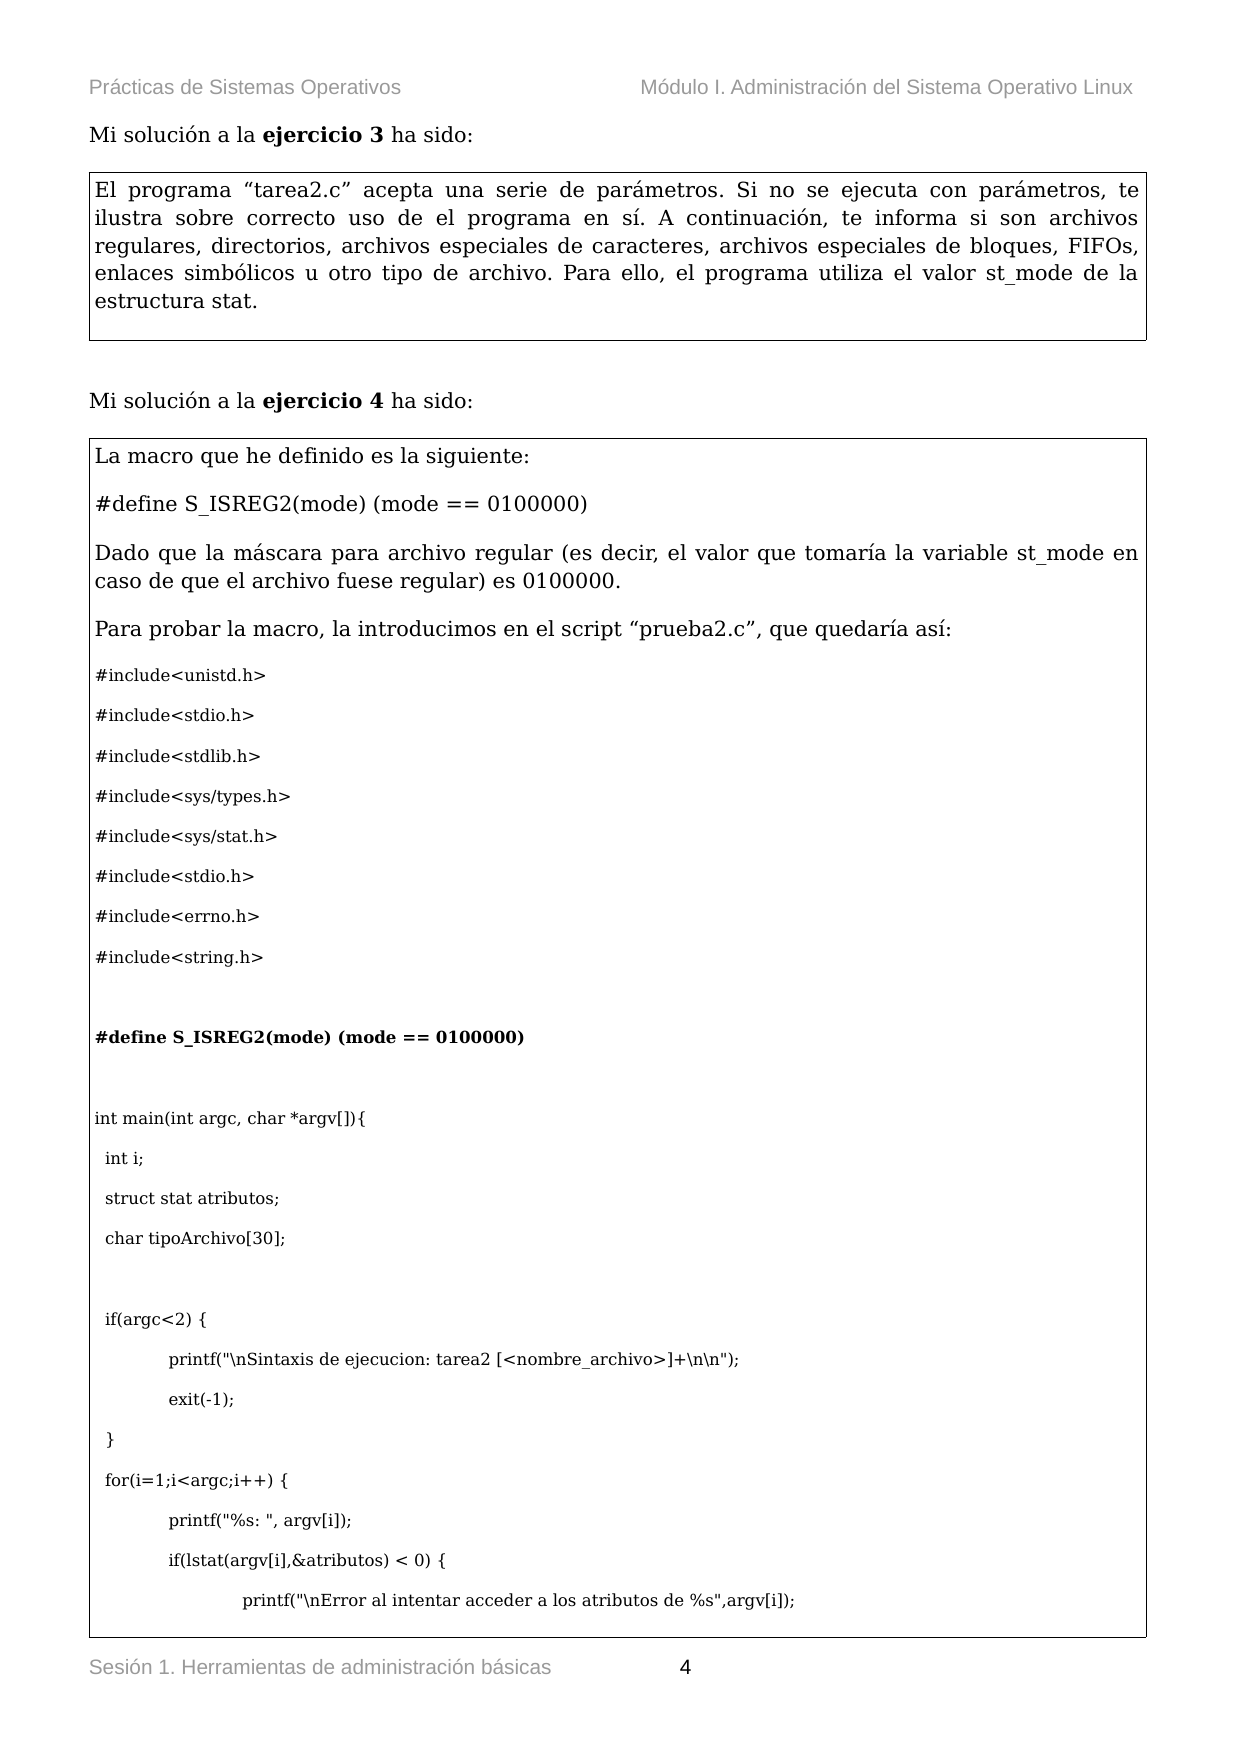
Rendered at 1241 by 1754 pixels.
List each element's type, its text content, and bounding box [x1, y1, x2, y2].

table_header El programa “tarea2.c” acepta una serie de parámetros. Si no se ejecuta con parámetros, te ilustra sobre correcto uso de el programa en sí. A continuación, te informa si son archivos regulares, directorios, archivos especiales de caracteres, archivos especiales de bloques, FIFOs, enlaces simbólicos u otro tipo de archivo. Para ello, el programa utiliza el valor st_mode de la estructura stat. [90, 173, 1146, 340]
text Mi solución a la ejercicio 4 ha sido: [89, 389, 1146, 413]
table_header La macro que he definido es la siguiente: #define S_ISREG2(mode) (mode == 0100000) Dado que la máscara para archivo regular (es decir, el valor que tomaría la variable st_mode en caso de que el archivo fuese regular) es 0100000. Para probar la macro, la introducimos en el script “prueba2.c”, que quedaría así: #include<unistd.h> #include<stdio.h> #include<stdlib.h> #include<sys/types.h> #include<sys/stat.h> #include<stdio.h> #include<errno.h> #include<string.h> #define S_ISREG2(mode) (mode == 0100000) int main(int argc, char *argv[]){ int i; struct stat atributos; char tipoArchivo[30]; if(argc<2) { printf("\nSintaxis de ejecucion: tarea2 [<nombre_archivo>]+\n\n"); exit(-1); } for(i=1;i<argc;i++) { printf("%s: ", argv[i]); if(lstat(argv[i],&atributos) < 0) { printf("\nError al intentar acceder a los atributos de %s",argv[i]); [90, 439, 1146, 1637]
text Mi solución a la ejercicio 3 ha sido: [89, 123, 1146, 148]
